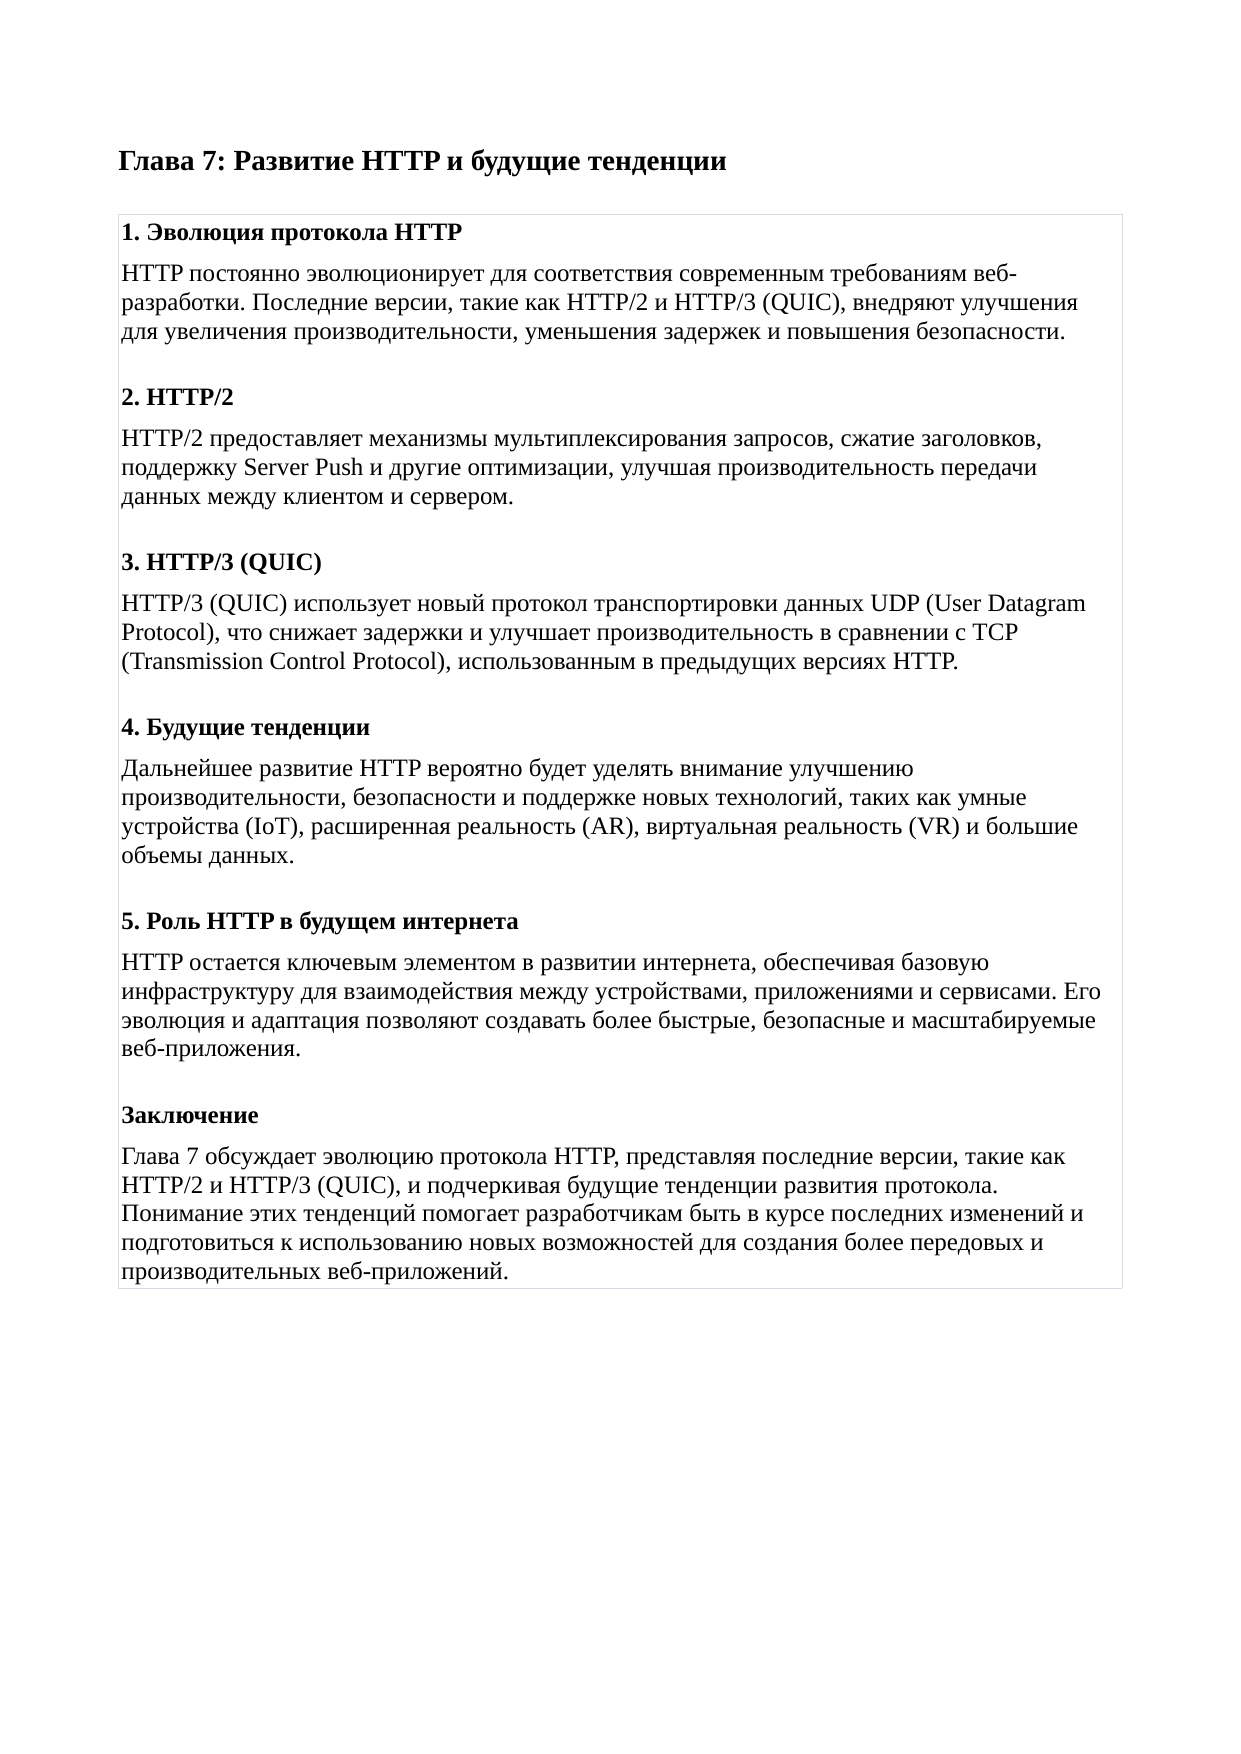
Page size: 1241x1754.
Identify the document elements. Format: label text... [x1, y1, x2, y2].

text HTTP/3 (QUIC) использует новый протокол транспортировки данных UDP (User Datagram Protocol), что снижает задержки и улучшает производительность в сравнении с TCP (Transmission Control Protocol), использованным в предыдущих версиях HTTP. [119, 585, 1122, 675]
subtitle Глава 7: Развитие HTTP и будущие тенденции [118, 143, 1122, 177]
subtitle 4. Будущие тенденции [119, 709, 1122, 741]
text HTTP/2 предоставляет механизмы мультиплексирования запросов, сжатие заголовков, поддержку Server Push и другие оптимизации, улучшая производительность передачи данных между клиентом и сервером. [119, 420, 1122, 510]
subtitle 5. Роль HTTP в будущем интернета [119, 903, 1122, 935]
text HTTP постоянно эволюционирует для соответствия современным требованиям веб-разработки. Последние версии, такие как HTTP/2 и HTTP/3 (QUIC), внедряют улучшения для увеличения производительности, уменьшения задержек и повышения безопасности. [119, 255, 1122, 345]
text Глава 7 обсуждает эволюцию протокола HTTP, представляя последние версии, такие как HTTP/2 и HTTP/3 (QUIC), и подчеркивая будущие тенденции развития протокола. Понимание этих тенденций помогает разработчикам быть в курсе последних изменений и подготовиться к использованию новых возможностей для создания более передовых и производительных веб-приложений. [119, 1138, 1122, 1288]
text HTTP остается ключевым элементом в развитии интернета, обеспечивая базовую инфраструктуру для взаимодействия между устройствами, приложениями и сервисами. Его эволюция и адаптация позволяют создавать более быстрые, безопасные и масштабируемые веб-приложения. [119, 944, 1122, 1062]
subtitle 2. HTTP/2 [119, 379, 1122, 411]
subtitle 1. Эволюция протокола HTTP [119, 215, 1122, 246]
subtitle Заключение [119, 1097, 1122, 1128]
text Дальнейшее развитие HTTP вероятно будет уделять внимание улучшению производительности, безопасности и поддержке новых технологий, таких как умные устройства (IoT), расширенная реальность (AR), виртуальная реальность (VR) и большие объемы данных. [119, 750, 1122, 868]
subtitle 3. HTTP/3 (QUIC) [119, 544, 1122, 576]
